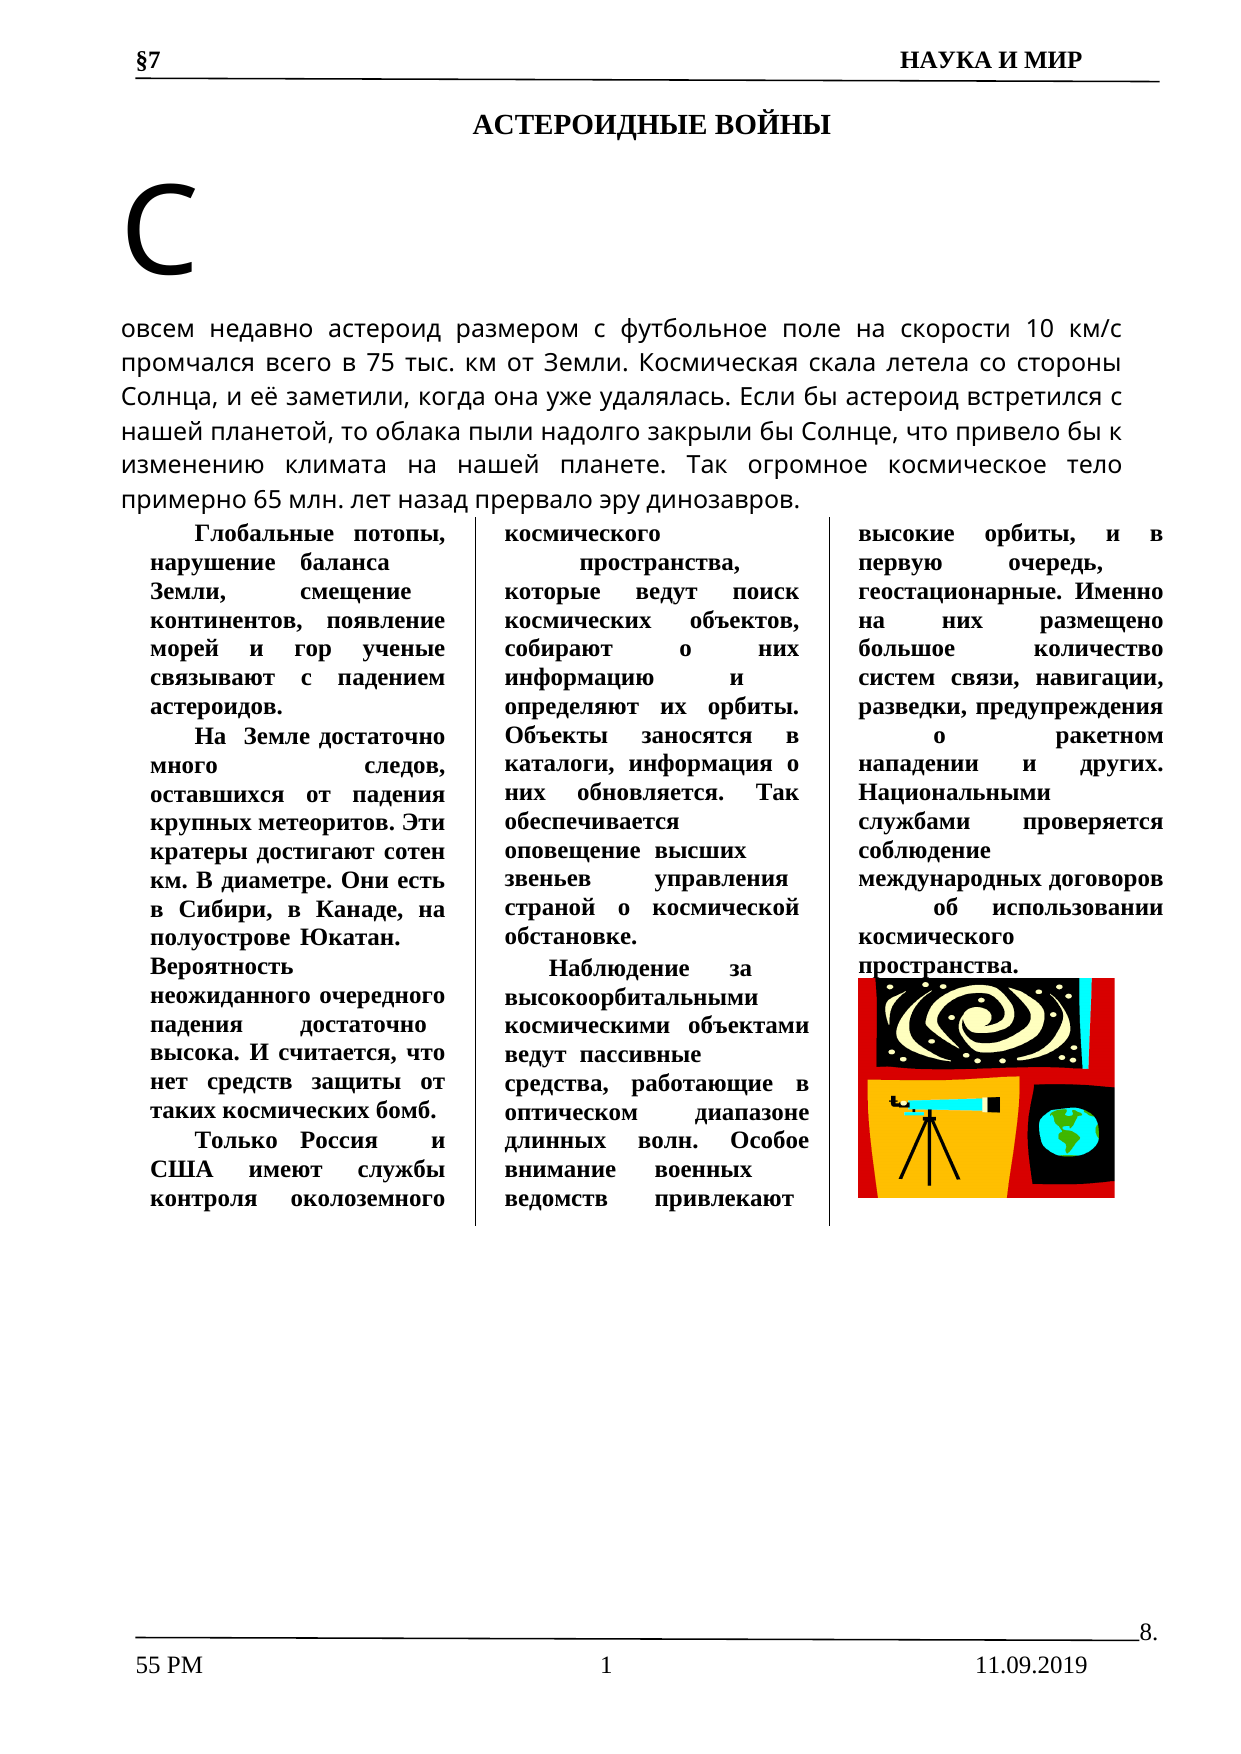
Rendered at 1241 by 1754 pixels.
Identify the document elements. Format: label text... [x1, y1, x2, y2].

text С овсем недавно астероид размером с футбольное поле на скорости 10 км/с промчался всего в 75 тыс. км от Земли. Космическая скала летела со стороны Солнца, и её заметили, когда она уже удалялась. Если бы астероид встретился с нашей планетой, то облака пыли надолго закрыли бы Солнце, что привело бы к изменению климата на нашей планете. Так огромное космическое тело примерно 65 млн. лет назад прервало эру динозавров. [121, 141, 1123, 515]
text Глобальные потопы, нарушение баланса Земли, смещение континентов, появление морей и гор ученые связывают с падением астероидов. [150, 518, 445, 720]
text высокие орбиты, и в первую очередь, геостационарные. Именно на них размещено большое количество систем связи, навигации, разведки, предупреждения о ракетном нападении и других. Национальными службами проверяется соблюдение международных договоров об использовании космического пространства. [858, 518, 1164, 1224]
text космического пространства, которые ведут поиск космических объектов, собирают о них информацию и определяют их орбиты. Объекты заносятся в каталоги, информация о них обновляется. Так обеспечивается оповещение высших звеньев управления страной о космической обстановке. [504, 518, 799, 950]
picture [858, 978, 1115, 1198]
text Наблюдение за высокоорбитальными космическими объектами ведут пассивные средства, работающие в оптическом диапазоне длинных волн. Особое внимание военных ведомств привлекают [504, 953, 809, 1212]
text АСТЕРОИДНЫЕ ВОЙНЫ [150, 107, 1153, 141]
text Только Россия и США имеют службы контроля околоземного [150, 1124, 445, 1212]
text На Земле достаточно много следов, оставшихся от падения крупных метеоритов. Эти кратеры достигают сотен км. В диаметре. Они есть в Сибири, в Канаде, на полуострове Юкатан. Вероятность неожиданного очередного падения достаточно высока. И считается, что нет средств защиты от таких космических бомб. [150, 720, 445, 1124]
